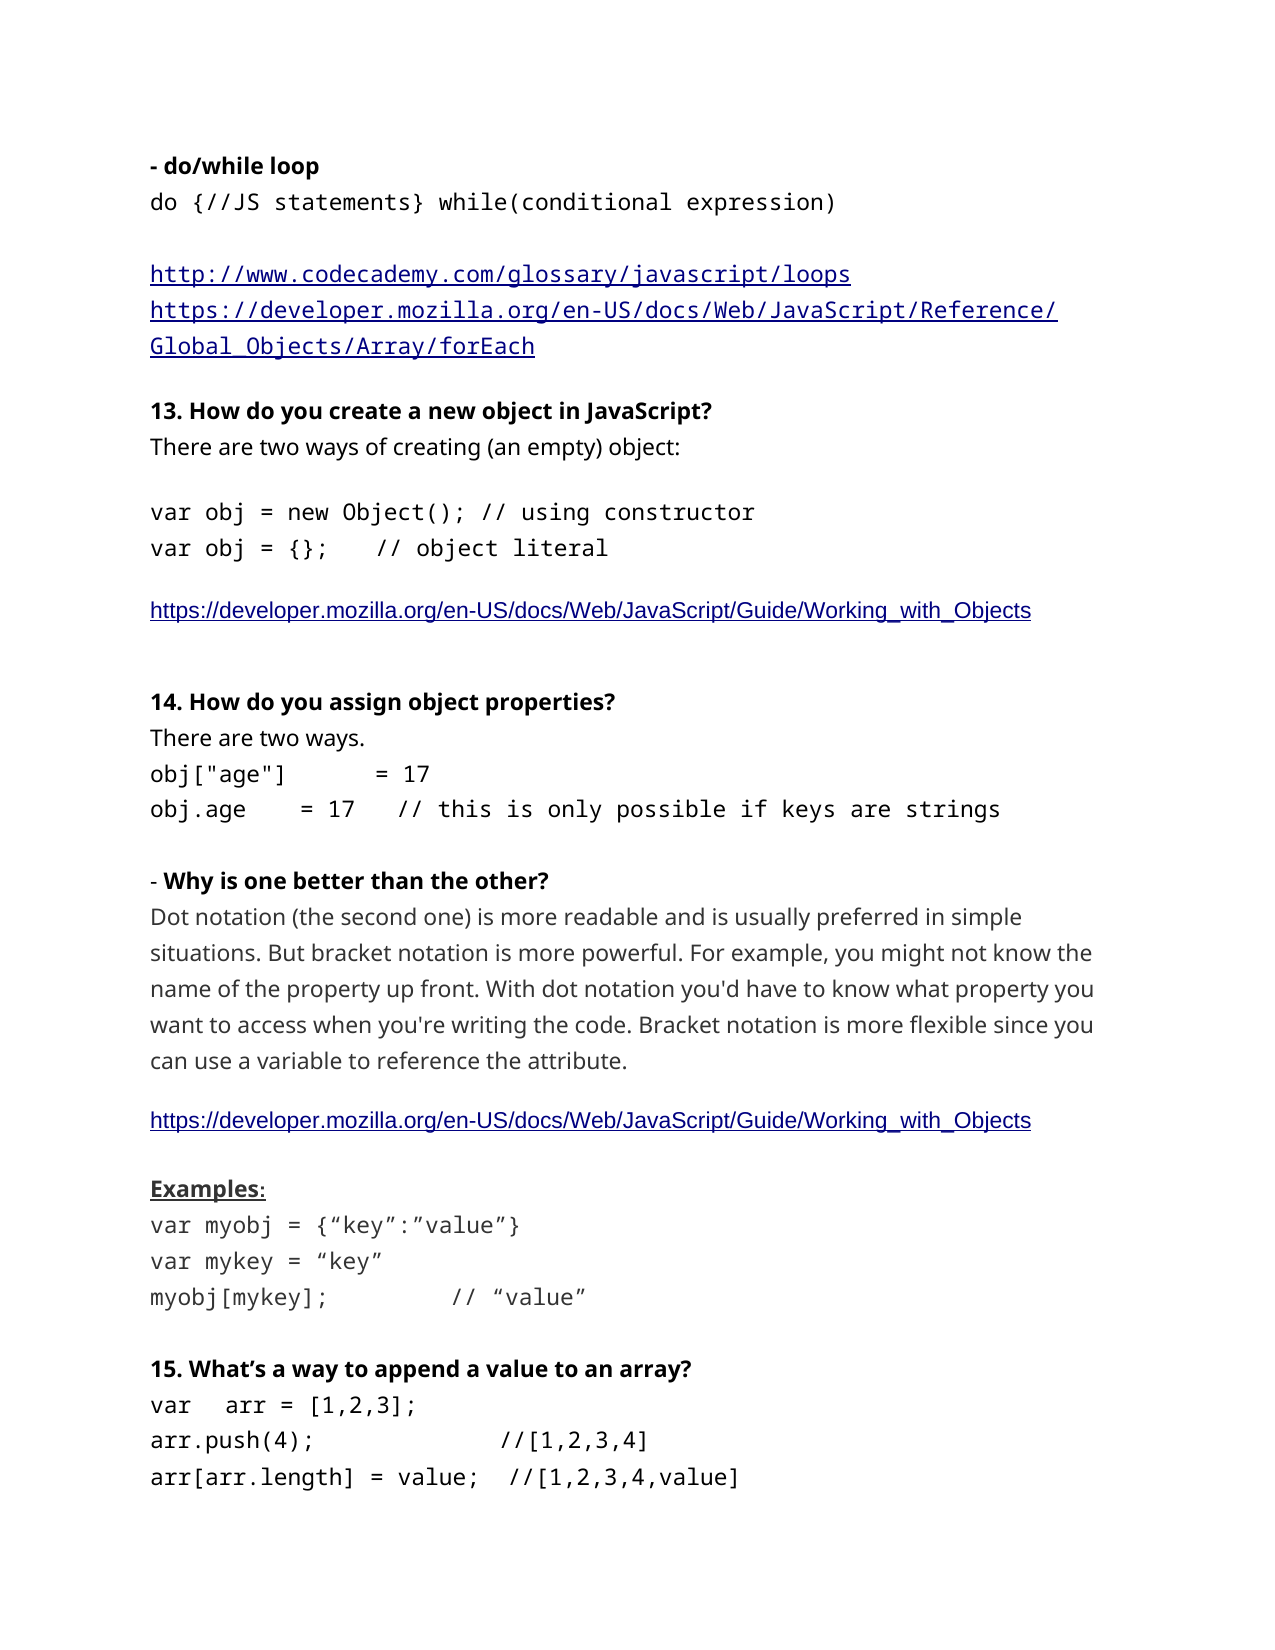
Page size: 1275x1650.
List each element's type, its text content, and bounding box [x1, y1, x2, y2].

text var arr = [1,2,3]; [150, 1388, 1125, 1420]
text do {//JS statements} while(conditional expression) [150, 186, 1125, 217]
text var mykey = “key” [150, 1245, 1125, 1276]
text obj["age"] = 17 [150, 757, 1125, 789]
text 14. How do you assign object properties? [150, 686, 1125, 717]
text There are two ways of creating (an empty) object: [150, 431, 1125, 462]
text https://developer.mozilla.org/en-US/docs/Web/JavaScript/Reference/Global_Objects/Array/forEach [150, 294, 1125, 361]
text https://developer.mozilla.org/en-US/docs/Web/JavaScript/Guide/Working_with_Objects [150, 597, 1125, 623]
text var myobj = {“key”:”value”} [150, 1209, 1125, 1240]
text Dot notation (the second one) is more readable and is usually preferred in simple situations. But bracket notation is more powerful. For example, you might not know the name of the property up front. With dot notation you'd have to know what property you want to access when you're writing the code. Bracket notation is more flexible since you can use a variable to reference the attribute. [150, 901, 1125, 1076]
text http://www.codecademy.com/glossary/javascript/loops [150, 258, 1125, 289]
text - do/while loop [150, 150, 1125, 181]
text 13. How do you create a new object in JavaScript? [150, 395, 1125, 426]
text arr[arr.length] = value; //[1,2,3,4,value] [150, 1460, 1125, 1492]
text 15. What’s a way to append a value to an array? [150, 1353, 1125, 1384]
text https://developer.mozilla.org/en-US/docs/Web/JavaScript/Guide/Working_with_Objects [150, 1108, 1125, 1133]
text myobj[mykey]; // “value” [150, 1281, 1125, 1312]
text obj.age = 17 // this is only possible if keys are strings [150, 793, 1125, 825]
text var obj = new Object(); // using constructor [150, 496, 1125, 527]
text arr.push(4); //[1,2,3,4] [150, 1424, 1125, 1456]
text var obj = {}; // object literal [150, 532, 1125, 563]
text - Why is one better than the other? [150, 865, 1125, 897]
text There are two ways. [150, 722, 1125, 753]
text Examples: [150, 1173, 1125, 1204]
